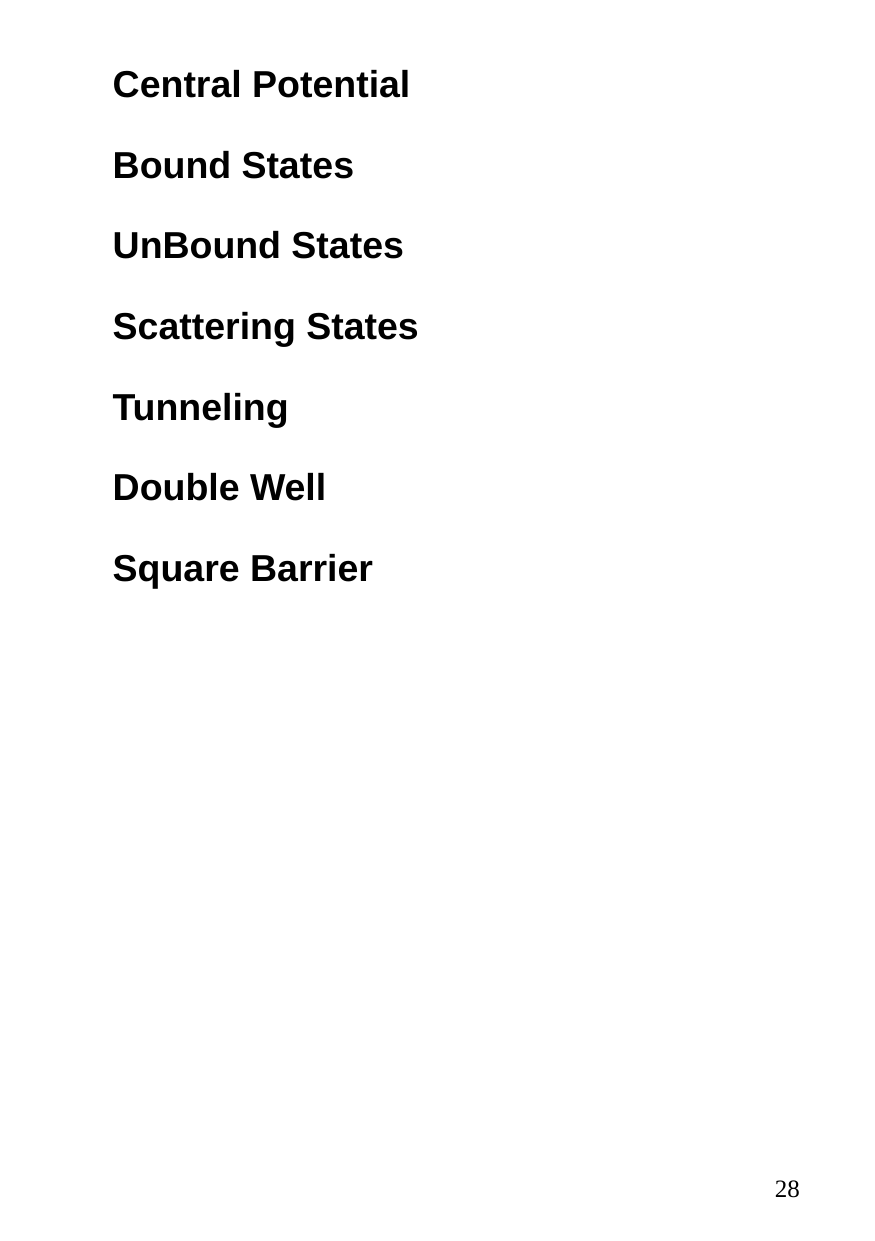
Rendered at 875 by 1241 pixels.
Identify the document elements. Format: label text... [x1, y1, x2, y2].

subtitle Central Potential [112, 62, 799, 106]
subtitle Double Well [112, 466, 799, 509]
subtitle Scattering States [112, 304, 799, 347]
subtitle Bound States [112, 143, 799, 186]
subtitle Tunneling [112, 385, 799, 428]
subtitle UnBound States [112, 224, 799, 267]
subtitle Square Barrier [112, 546, 799, 589]
